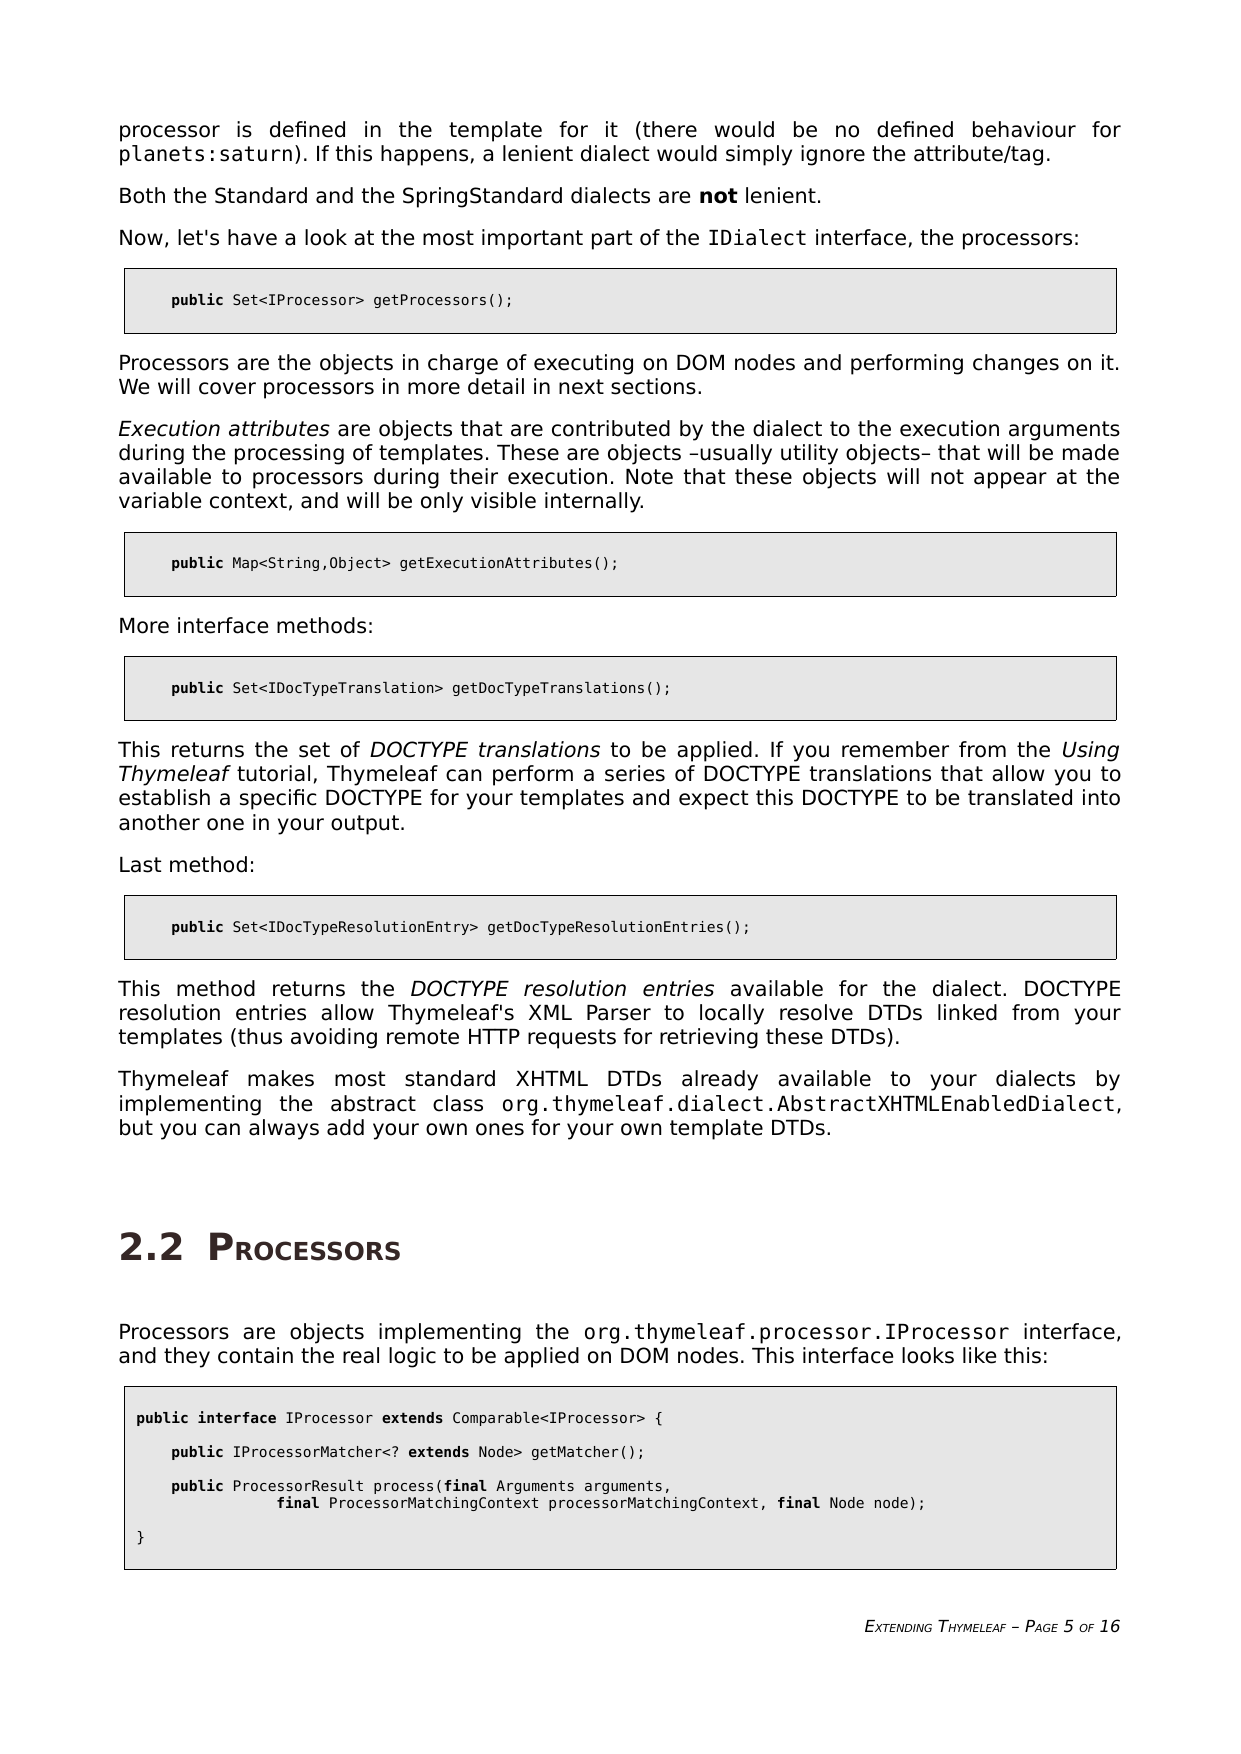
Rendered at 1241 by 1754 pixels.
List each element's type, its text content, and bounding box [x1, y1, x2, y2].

text public Set<IDocTypeTranslation> getDocTypeTranslations(); [125, 657, 1116, 720]
text Processors are the objects in charge of executing on DOM nodes and performing changes on it. We will cover processors in more detail in next sections. [118, 351, 1122, 399]
text Thymeleaf makes most standard XHTML DTDs already available to your dialects by implementing the abstract class org.thymeleaf.dialect.AbstractXHTMLEnabledDialect, but you can always add your own ones for your own template DTDs. [118, 1067, 1122, 1140]
text Execution attributes are objects that are contributed by the dialect to the execution arguments during the processing of templates. These are objects –usually utility objects– that will be made available to processors during their execution. Note that these objects will not appear at the variable context, and will be only visible internally. [118, 417, 1122, 514]
text Processors are objects implementing the org.thymeleaf.processor.IProcessor interface, and they contain the real logic to be applied on DOM nodes. This interface looks like this: [118, 1320, 1122, 1368]
text processor is defined in the template for it (there would be no defined behaviour for planets:saturn). If this happens, a lenient dialect would simply ignore the attribute/tag. [118, 118, 1122, 167]
text public interface IProcessor extends Comparable<IProcessor> { public IProcessorMatcher<? extends Node> getMatcher(); public ProcessorResult process(final Arguments arguments, final ProcessorMatchingContext processorMatchingContext, final Node node); } [125, 1387, 1116, 1569]
text public Set<IDocTypeResolutionEntry> getDocTypeResolutionEntries(); [125, 896, 1116, 959]
text public Map<String,Object> getExecutionAttributes(); [125, 533, 1116, 596]
text This returns the set of DOCTYPE translations to be applied. If you remember from the Using Thymeleaf tutorial, Thymeleaf can perform a series of DOCTYPE translations that allow you to establish a specific DOCTYPE for your templates and expect this DOCTYPE to be translated into another one in your output. [118, 738, 1122, 835]
text Last method: [118, 853, 1122, 877]
text This method returns the DOCTYPE resolution entries available for the dialect. DOCTYPE resolution entries allow Thymeleaf's XML Parser to locally resolve DTDs linked from your templates (thus avoiding remote HTTP requests for retrieving these DTDs). [118, 977, 1122, 1050]
text Now, let's have a look at the most important part of the IDialect interface, the processors: [118, 226, 1122, 251]
text More interface methods: [118, 614, 1122, 638]
text public Set<IProcessor> getProcessors(); [125, 269, 1116, 333]
subtitle Processors [118, 1226, 1122, 1269]
text Both the Standard and the SpringStandard dialects are not lenient. [118, 184, 1122, 209]
